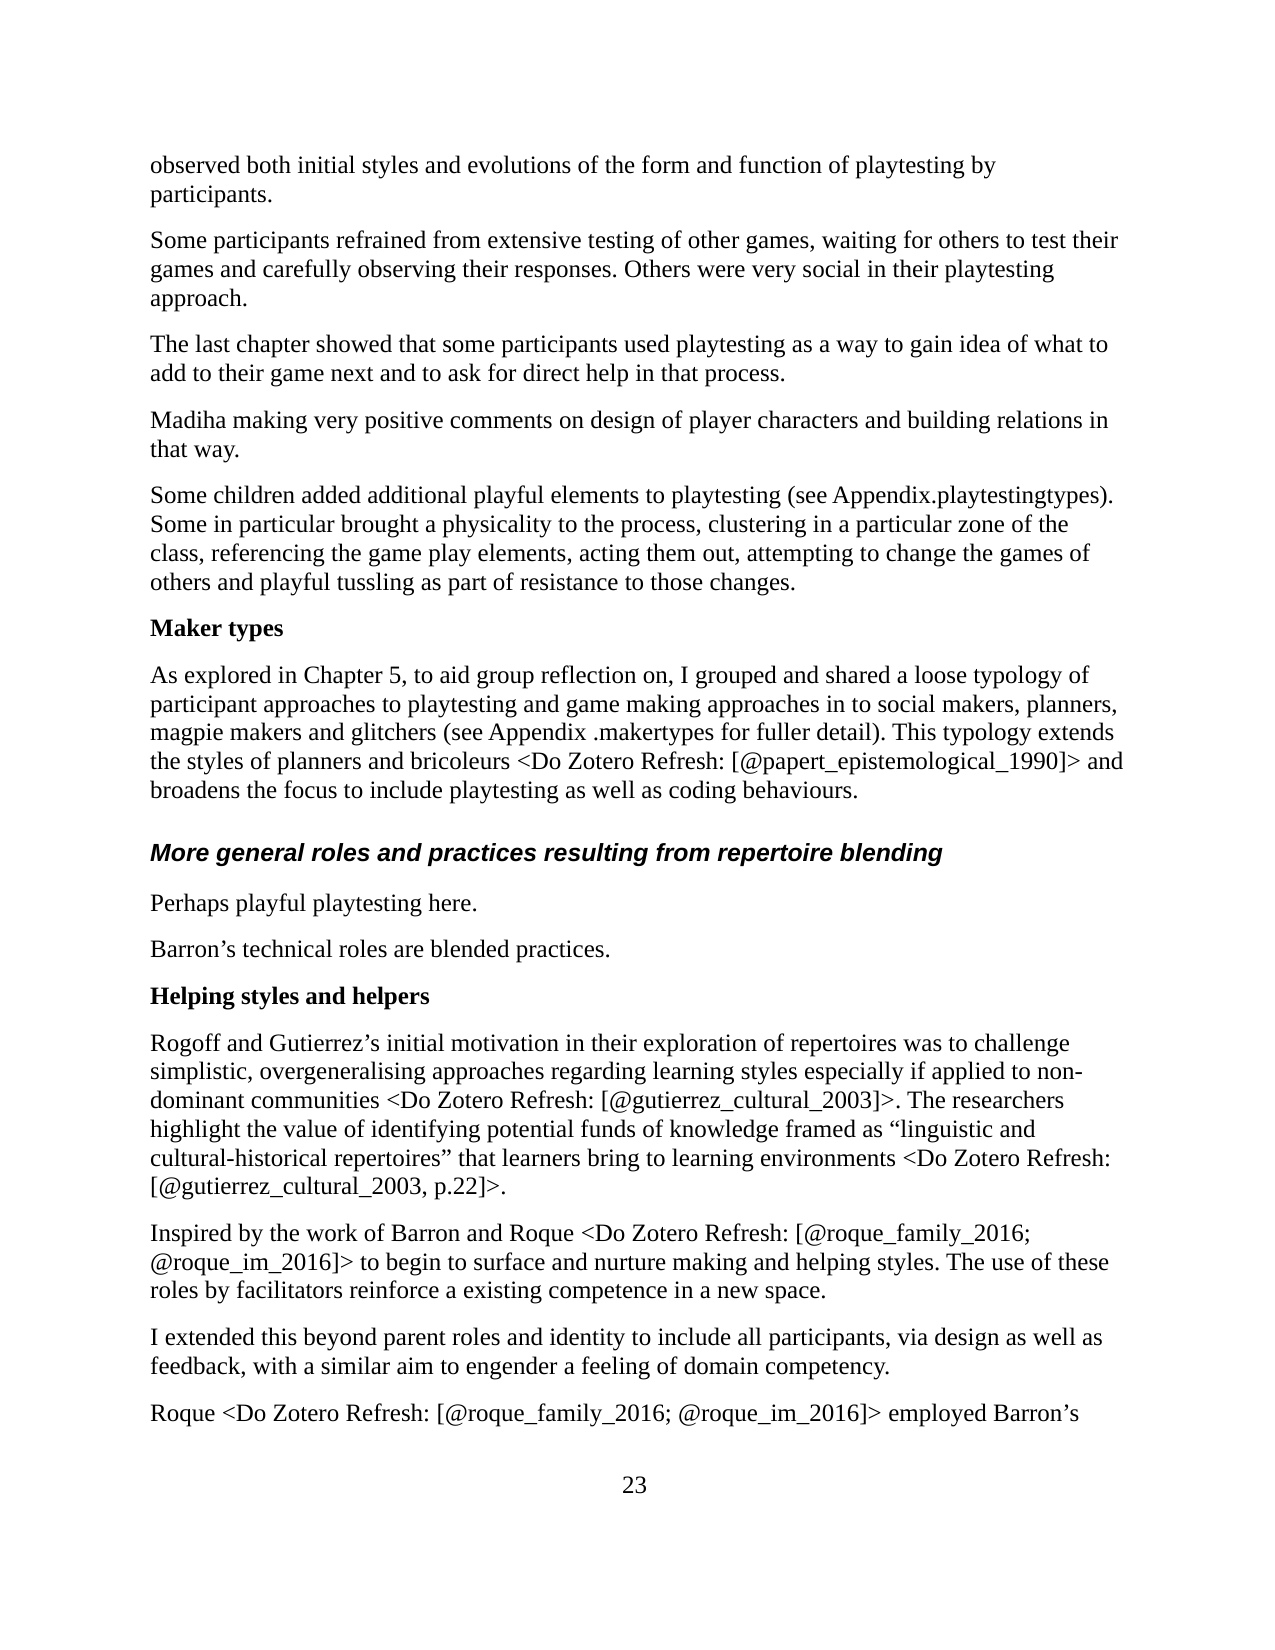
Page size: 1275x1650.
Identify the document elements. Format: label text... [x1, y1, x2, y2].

text Some participants refrained from extensive testing of other games, waiting for others to test their games and carefully observing their responses. Others were very social in their playtesting approach. [150, 225, 1125, 312]
text The last chapter showed that some participants used playtesting as a way to gain idea of what to add to their game next and to ask for direct help in that process. [150, 329, 1125, 387]
subtitle More general roles and practices resulting from repertoire blending [150, 838, 1125, 866]
text Roque <Do Zotero Refresh: [@roque_family_2016; @roque_im_2016]> employed Barron’s [150, 1398, 1125, 1426]
text Helping styles and helpers [150, 981, 1125, 1010]
text observed both initial styles and evolutions of the form and function of playtesting by participants. [150, 150, 1125, 207]
text Some children added additional playful elements to playtesting (see Appendix.playtestingtypes). Some in particular brought a physicality to the process, clustering in a particular zone of the class, referencing the game play elements, acting them out, attempting to change the games of others and playful tussling as part of resistance to those changes. [150, 480, 1125, 595]
text Barron’s technical roles are blended practices. [150, 934, 1125, 963]
text Maker types [150, 613, 1125, 642]
text As explored in Chapter 5, to aid group reflection on, I grouped and shared a loose typology of participant approaches to playtesting and game making approaches in to social makers, planners, magpie makers and glitchers (see Appendix .makertypes for fuller detail). This typology extends the styles of planners and bricoleurs <Do Zotero Refresh: [@papert_epistemological_1990]> and broadens the focus to include playtesting as well as coding behaviours. [150, 660, 1125, 804]
text Madiha making very positive comments on design of player characters and building relations in that way. [150, 405, 1125, 462]
text Inspired by the work of Barron and Roque <Do Zotero Refresh: [@roque_family_2016; @roque_im_2016]> to begin to surface and nurture making and helping styles. The use of these roles by facilitators reinforce a existing competence in a new space. [150, 1218, 1125, 1304]
text I extended this beyond parent roles and identity to include all participants, via design as well as feedback, with a similar aim to engender a feeling of domain competency. [150, 1322, 1125, 1380]
text Rogoff and Gutierrez’s initial motivation in their exploration of repertoires was to challenge simplistic, overgeneralising approaches regarding learning styles especially if applied to non-dominant communities <Do Zotero Refresh: [@gutierrez_cultural_2003]>. The researchers highlight the value of identifying potential funds of knowledge framed as “linguistic and cultural-historical repertoires” that learners bring to learning environments <Do Zotero Refresh: [@gutierrez_cultural_2003, p.22]>. [150, 1028, 1125, 1200]
text Perhaps playful playtesting here. [150, 888, 1125, 916]
